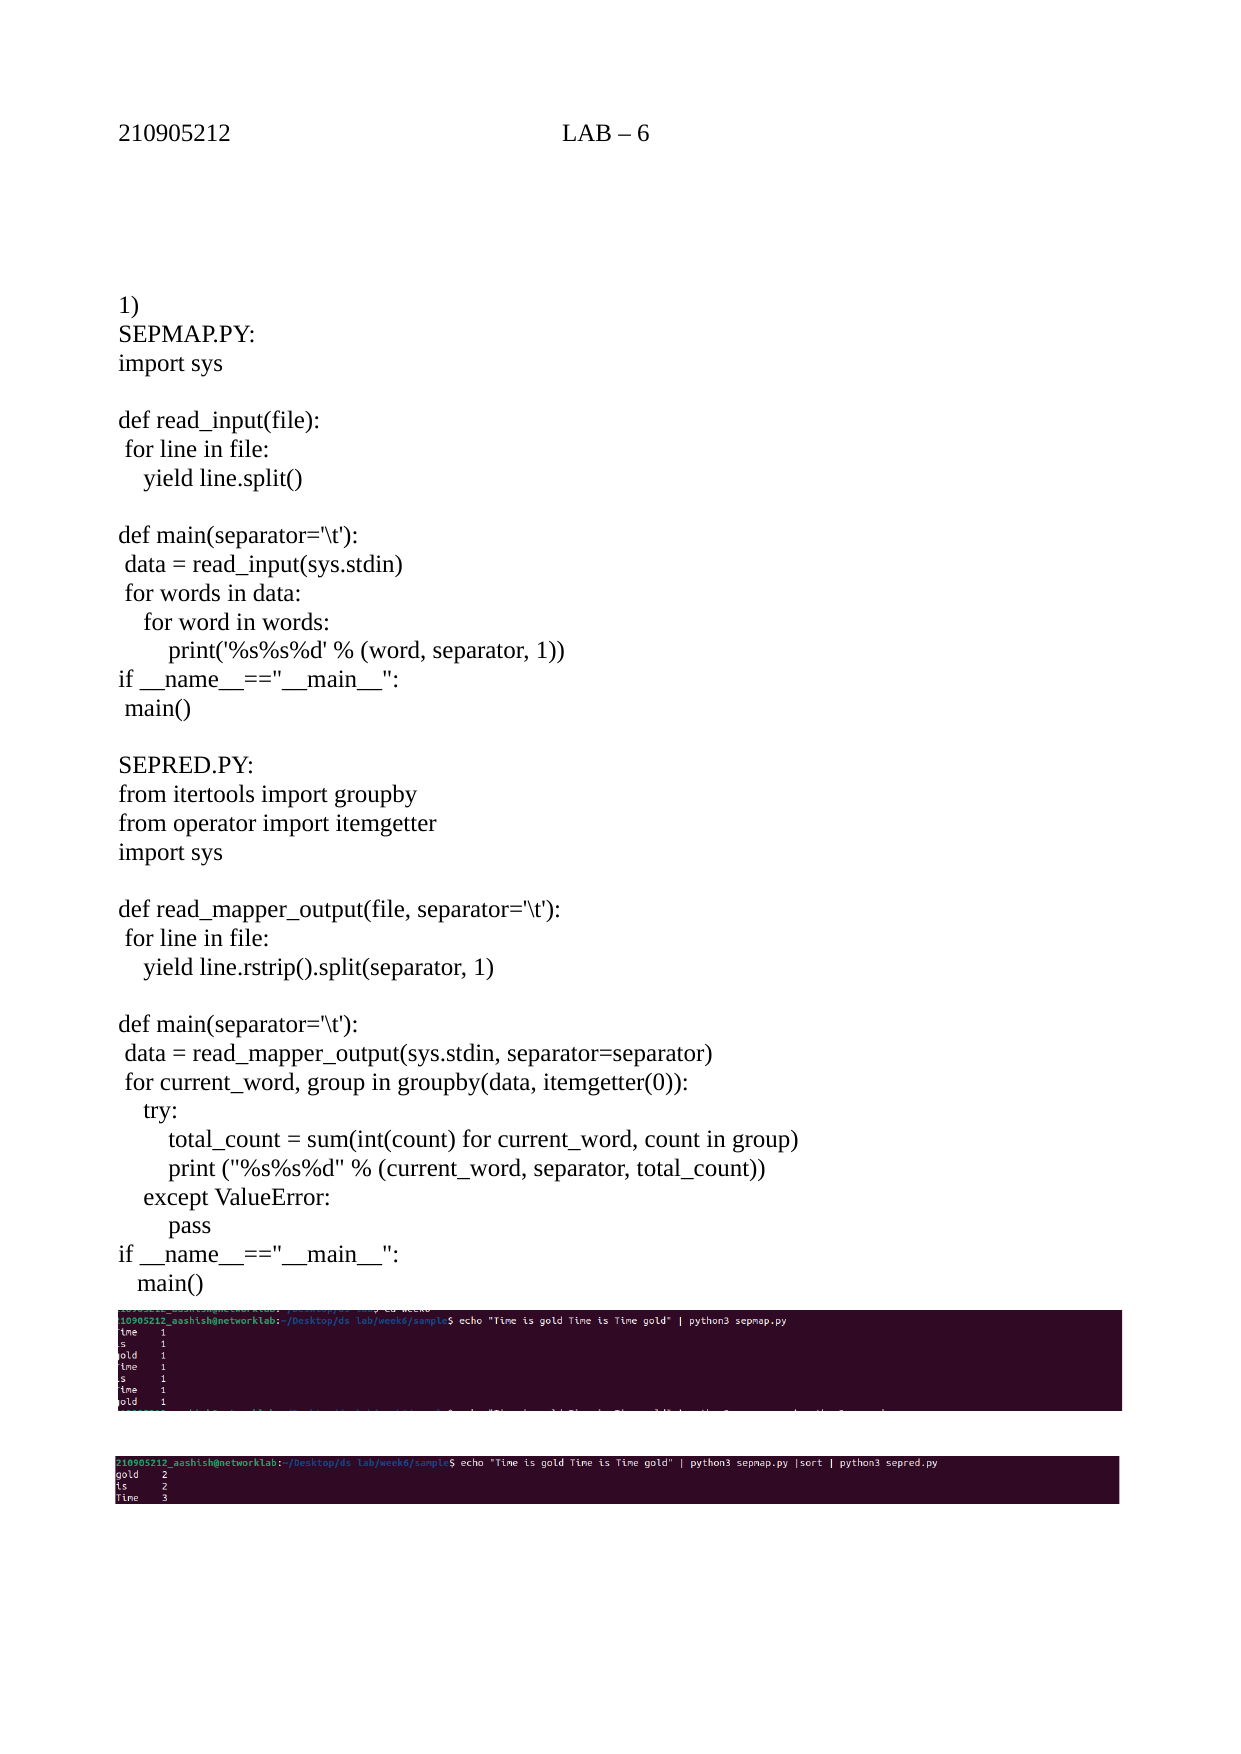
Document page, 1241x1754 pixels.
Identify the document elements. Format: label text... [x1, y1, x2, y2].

text def main(separator='\t'): [118, 521, 1122, 549]
text import sys [118, 837, 1122, 866]
text def read_mapper_output(file, separator='\t'): [118, 894, 1122, 923]
text pass [118, 1211, 1122, 1239]
text for line in file: [118, 923, 1122, 952]
text for line in file: [118, 434, 1122, 463]
text def main(separator='\t'): [118, 1009, 1122, 1038]
text for current_word, group in groupby(data, itemgetter(0)): [118, 1067, 1122, 1096]
text if __name__=="__main__": [118, 1239, 1122, 1268]
text def read_input(file): [118, 406, 1122, 434]
text main() [118, 1268, 1122, 1310]
text for words in data: [118, 578, 1122, 607]
text main() SEPRED.PY: from itertools import groupby [118, 693, 1122, 808]
text [118, 1411, 1122, 1618]
text except ValueError: [118, 1182, 1122, 1211]
text total_count = sum(int(count) for current_word, count in group) [118, 1124, 1122, 1153]
text try: [118, 1096, 1122, 1124]
text yield line.split() [118, 463, 1122, 492]
text if __name__=="__main__": [118, 664, 1122, 693]
text for word in words: [118, 607, 1122, 636]
text 210905212 LAB – 6 1) SEPMAP.PY: import sys [118, 118, 1122, 377]
text from operator import itemgetter [118, 808, 1122, 837]
picture [115, 1456, 1120, 1504]
text data = read_input(sys.stdin) [118, 549, 1122, 578]
text print ("%s%s%d" % (current_word, separator, total_count)) [118, 1153, 1122, 1182]
text data = read_mapper_output(sys.stdin, separator=separator) [118, 1038, 1122, 1067]
text print('%s%s%d' % (word, separator, 1)) [118, 636, 1122, 664]
text yield line.rstrip().split(separator, 1) [118, 952, 1122, 981]
picture [118, 1310, 1123, 1411]
